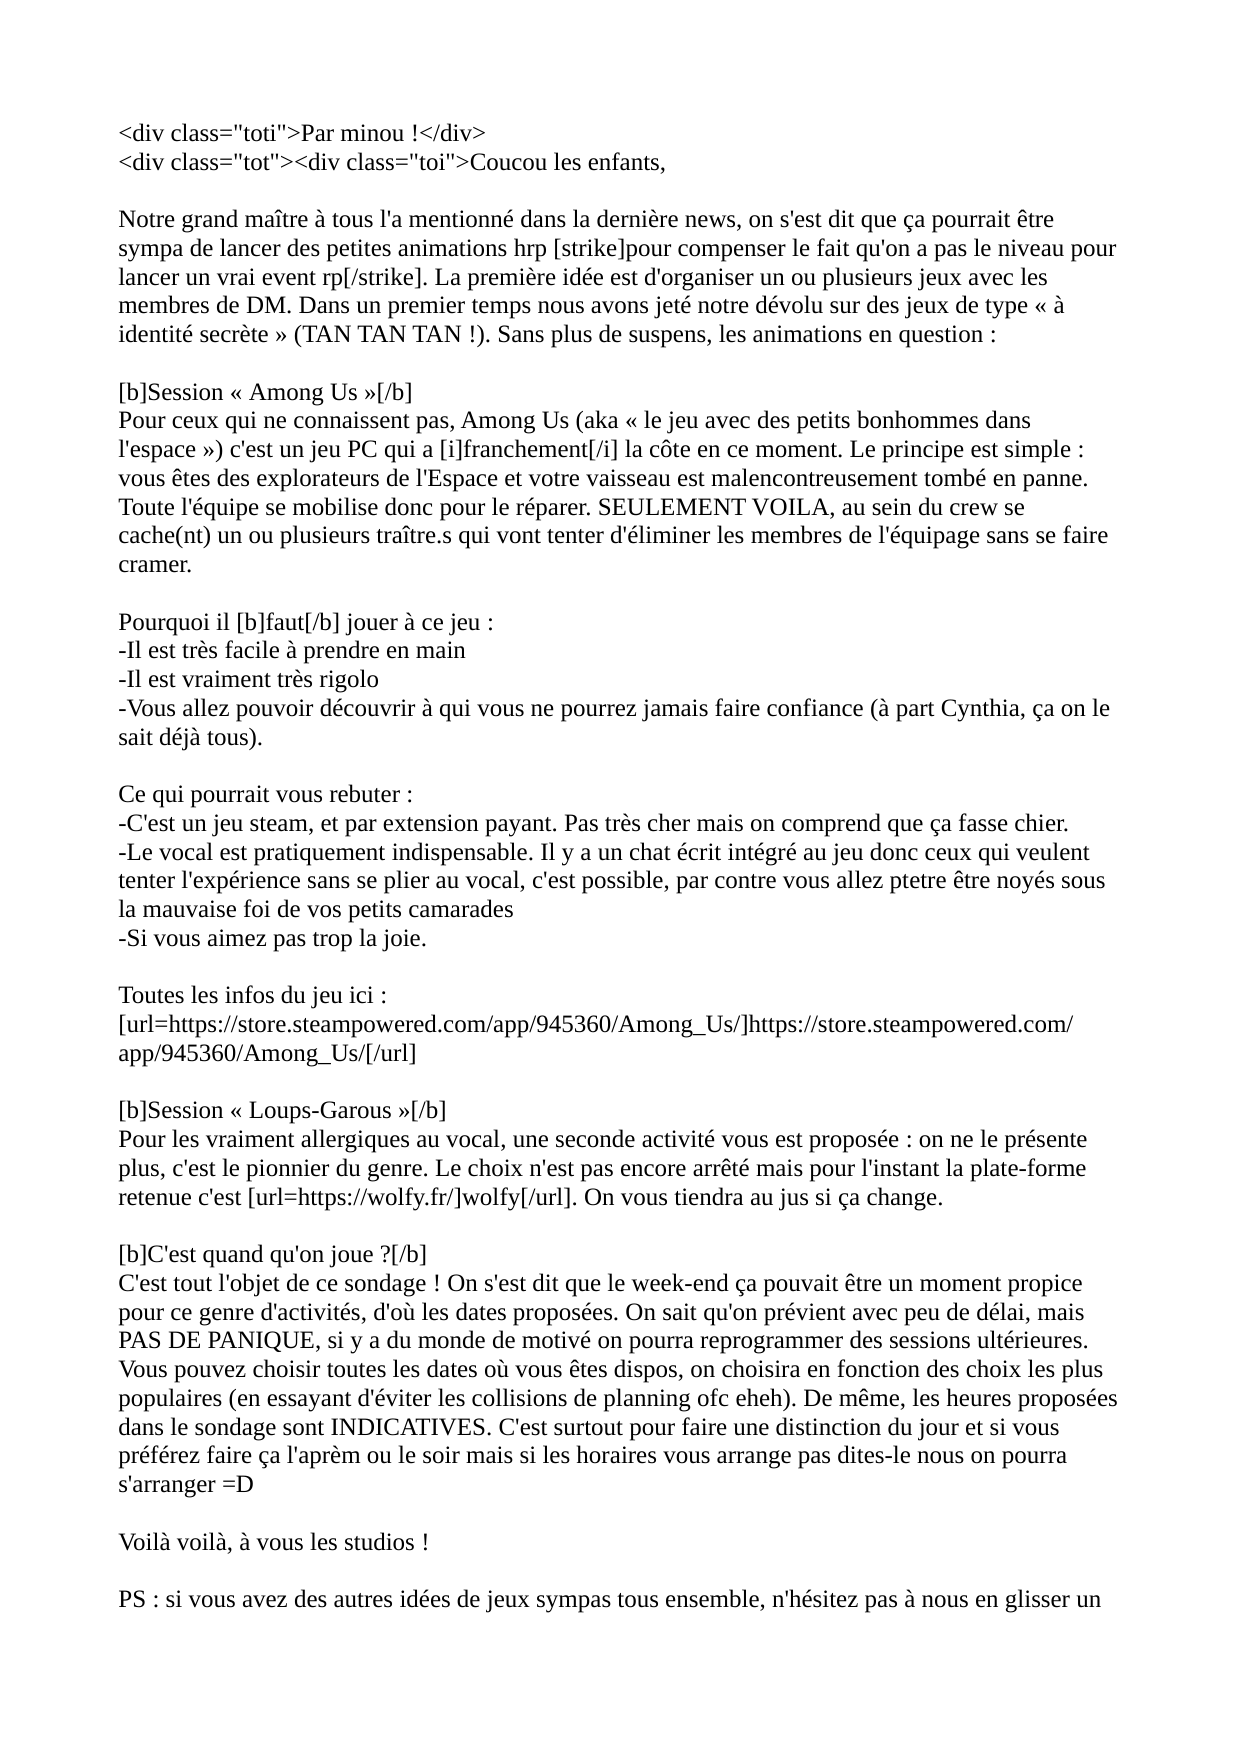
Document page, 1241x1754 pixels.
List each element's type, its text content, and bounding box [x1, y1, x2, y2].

text -Si vous aimez pas trop la joie. [118, 923, 1122, 952]
text <div class="toti">Par minou !</div> [118, 118, 1122, 147]
text -Il est très facile à prendre en main [118, 636, 1122, 664]
text C'est tout l'objet de ce sondage ! On s'est dit que le week-end ça pouvait être un moment propice pour ce genre d'activités, d'où les dates proposées. On sait qu'on prévient avec peu de délai, mais PAS DE PANIQUE, si y a du monde de motivé on pourra reprogrammer des sessions ultérieures. Vous pouvez choisir toutes les dates où vous êtes dispos, on choisira en fonction des choix les plus populaires (en essayant d'éviter les collisions de planning ofc eheh). De même, les heures proposées dans le sondage sont INDICATIVES. C'est surtout pour faire une distinction du jour et si vous préférez faire ça l'aprèm ou le soir mais si les horaires vous arrange pas dites-le nous on pourra s'arranger =D [118, 1268, 1122, 1498]
text [b]C'est quand qu'on joue ?[/b] [118, 1239, 1122, 1268]
text -C'est un jeu steam, et par extension payant. Pas très cher mais on comprend que ça fasse chier. [118, 808, 1122, 837]
text -Vous allez pouvoir découvrir à qui vous ne pourrez jamais faire confiance (à part Cynthia, ça on le sait déjà tous). [118, 693, 1122, 751]
text Toutes les infos du jeu ici : [118, 981, 1122, 1009]
text Ce qui pourrait vous rebuter : [118, 779, 1122, 808]
text PS : si vous avez des autres idées de jeux sympas tous ensemble, n'hésitez pas à nous en glisser un [118, 1584, 1122, 1613]
text [b]Session « Loups-Garous »[/b] [118, 1096, 1122, 1124]
text Voilà voilà, à vous les studios ! [118, 1527, 1122, 1556]
text Pourquoi il [b]faut[/b] jouer à ce jeu : [118, 607, 1122, 636]
text <div class="tot"><div class="toi">Coucou les enfants, [118, 147, 1122, 176]
text [b]Session « Among Us »[/b] [118, 377, 1122, 406]
text [url=https://store.steampowered.com/app/945360/Among_Us/]https://store.steampowered.com/app/945360/Among_Us/[/url] [118, 1009, 1122, 1067]
text -Le vocal est pratiquement indispensable. Il y a un chat écrit intégré au jeu donc ceux qui veulent tenter l'expérience sans se plier au vocal, c'est possible, par contre vous allez ptetre être noyés sous la mauvaise foi de vos petits camarades [118, 837, 1122, 923]
text -Il est vraiment très rigolo [118, 664, 1122, 693]
text Pour les vraiment allergiques au vocal, une seconde activité vous est proposée : on ne le présente plus, c'est le pionnier du genre. Le choix n'est pas encore arrêté mais pour l'instant la plate-forme retenue c'est [url=https://wolfy.fr/]wolfy[/url]. On vous tiendra au jus si ça change. [118, 1124, 1122, 1211]
text Pour ceux qui ne connaissent pas, Among Us (aka « le jeu avec des petits bonhommes dans l'espace ») c'est un jeu PC qui a [i]franchement[/i] la côte en ce moment. Le principe est simple : vous êtes des explorateurs de l'Espace et votre vaisseau est malencontreusement tombé en panne. Toute l'équipe se mobilise donc pour le réparer. SEULEMENT VOILA, au sein du crew se cache(nt) un ou plusieurs traître.s qui vont tenter d'éliminer les membres de l'équipage sans se faire cramer. [118, 406, 1122, 578]
text Notre grand maître à tous l'a mentionné dans la dernière news, on s'est dit que ça pourrait être sympa de lancer des petites animations hrp [strike]pour compenser le fait qu'on a pas le niveau pour lancer un vrai event rp[/strike]. La première idée est d'organiser un ou plusieurs jeux avec les membres de DM. Dans un premier temps nous avons jeté notre dévolu sur des jeux de type « à identité secrète » (TAN TAN TAN !). Sans plus de suspens, les animations en question : [118, 204, 1122, 348]
